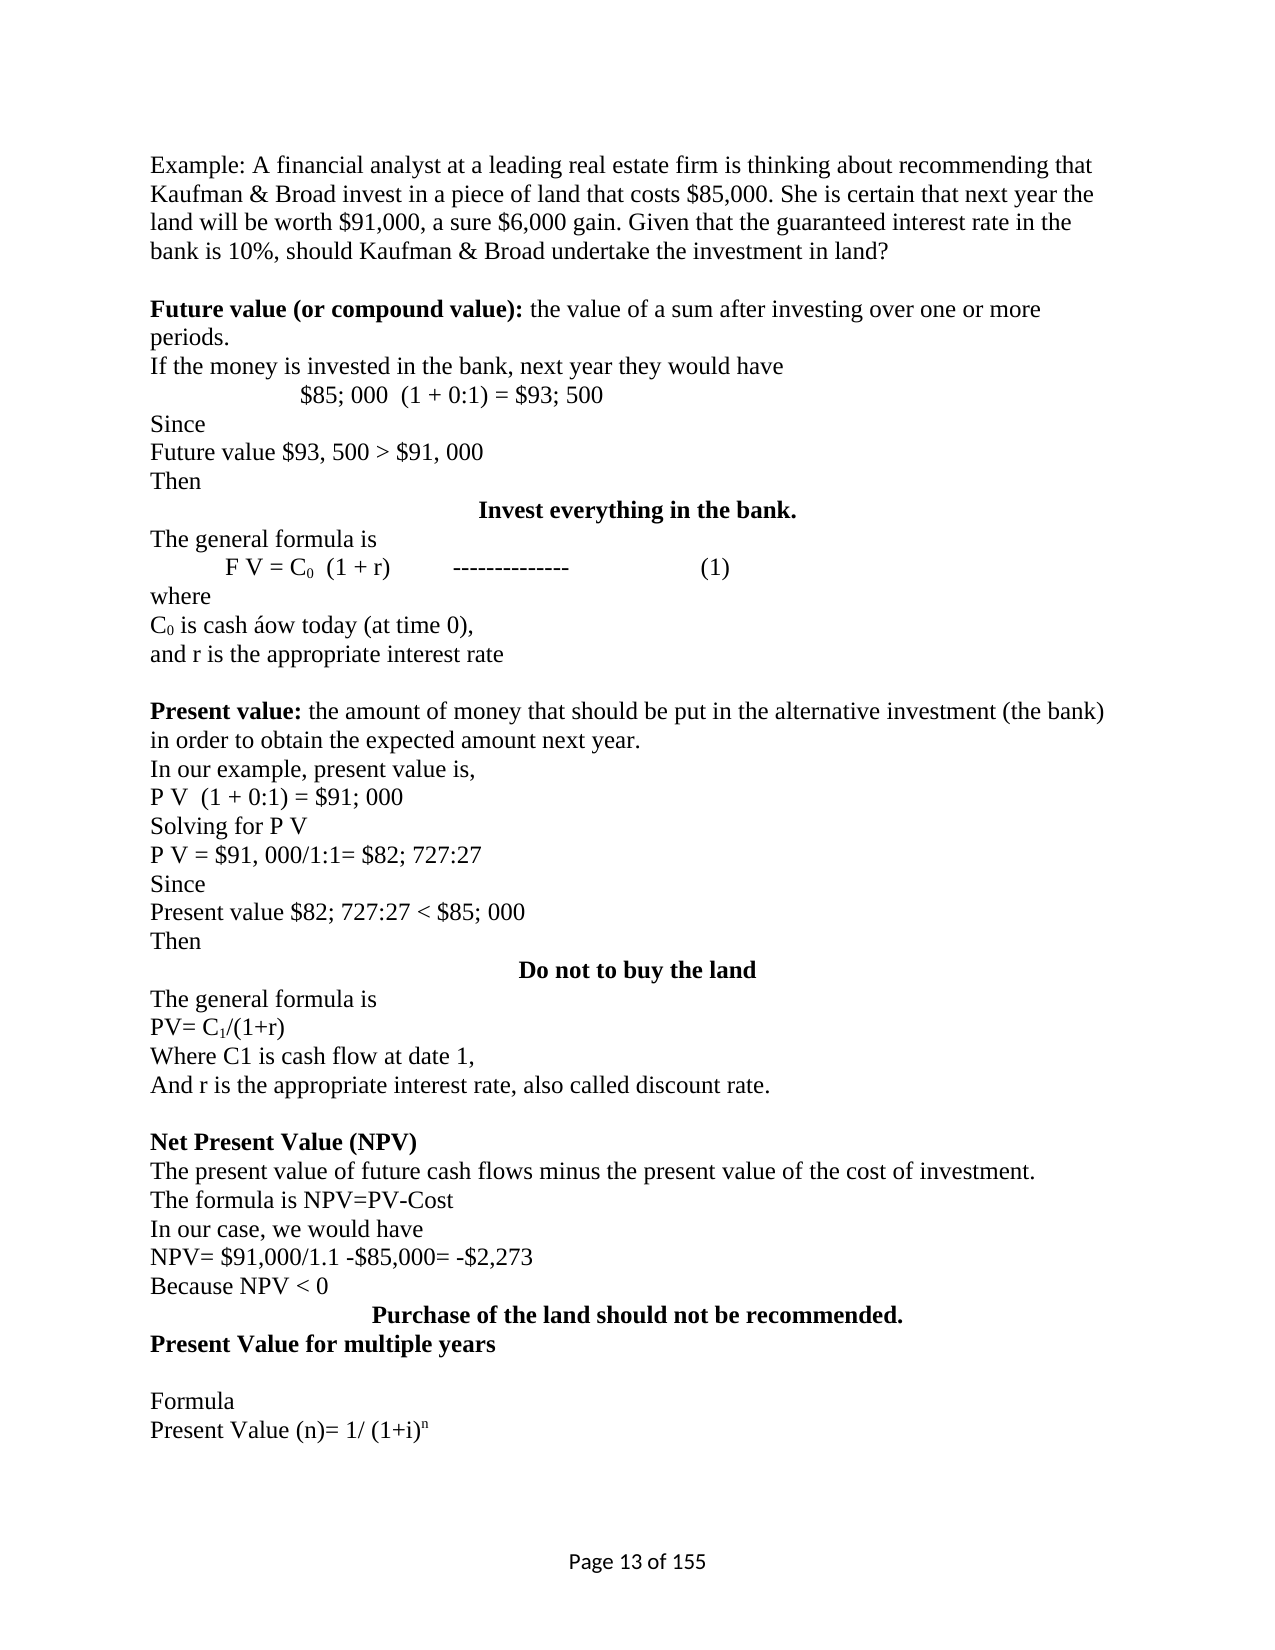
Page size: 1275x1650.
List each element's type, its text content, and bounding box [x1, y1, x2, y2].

text Present Value for multiple years [150, 1329, 1125, 1357]
text Solving for P V [150, 811, 1125, 840]
text Present value: the amount of money that should be put in the alternative investment (the bank) in order to obtain the expected amount next year. [150, 696, 1125, 754]
text Invest everything in the bank. [150, 495, 1125, 524]
text And r is the appropriate interest rate, also called discount rate. [150, 1070, 1125, 1099]
text NPV= $91,000/1.1 -$85,000= -$2,273 [150, 1242, 1125, 1271]
text and r is the appropriate interest rate [150, 639, 1125, 667]
text Future value $93, 500 > $91, 000 [150, 437, 1125, 466]
text C0 is cash áow today (at time 0), [150, 610, 1125, 639]
text Purchase of the land should not be recommended. [150, 1300, 1125, 1329]
text P V = $91, 000/1:1= $82; 727:27 [150, 840, 1125, 869]
text In our case, we would have [150, 1214, 1125, 1242]
text $85; 000 (1 + 0:1) = $93; 500 [225, 380, 1125, 409]
text Example: A financial analyst at a leading real estate firm is thinking about recommending that Kaufman & Broad invest in a piece of land that costs $85,000. She is certain that next year the land will be worth $91,000, a sure $6,000 gain. Given that the guaranteed interest rate in the bank is 10%, should Kaufman & Broad undertake the investment in land? [150, 150, 1125, 265]
text Since [150, 869, 1125, 897]
text F V = C0 (1 + r) -------------- (1) [150, 552, 1125, 581]
text Future value (or compound value): the value of a sum after investing over one or more periods. [150, 294, 1125, 351]
text The formula is NPV=PV-Cost [150, 1185, 1125, 1214]
text Do not to buy the land [150, 955, 1125, 984]
text P V (1 + 0:1) = $91; 000 [150, 782, 1125, 811]
text Then [150, 466, 1125, 495]
text If the money is invested in the bank, next year they would have [150, 351, 1125, 380]
text The present value of future cash flows minus the present value of the cost of investment. [150, 1156, 1125, 1185]
text In our example, present value is, [150, 754, 1125, 782]
text Net Present Value (NPV) [150, 1127, 1125, 1156]
text where [150, 581, 1125, 610]
text Because NPV < 0 [150, 1271, 1125, 1300]
text Since [150, 409, 1125, 437]
text Then [150, 926, 1125, 955]
text PV= C1/(1+r) [150, 1012, 1125, 1041]
text The general formula is [150, 524, 1125, 552]
text Present value $82; 727:27 < $85; 000 [150, 897, 1125, 926]
text Where C1 is cash flow at date 1, [150, 1041, 1125, 1070]
text Present Value (n)= 1/ (1+i)n [150, 1415, 1125, 1444]
text Formula [150, 1386, 1125, 1415]
text The general formula is [150, 984, 1125, 1012]
